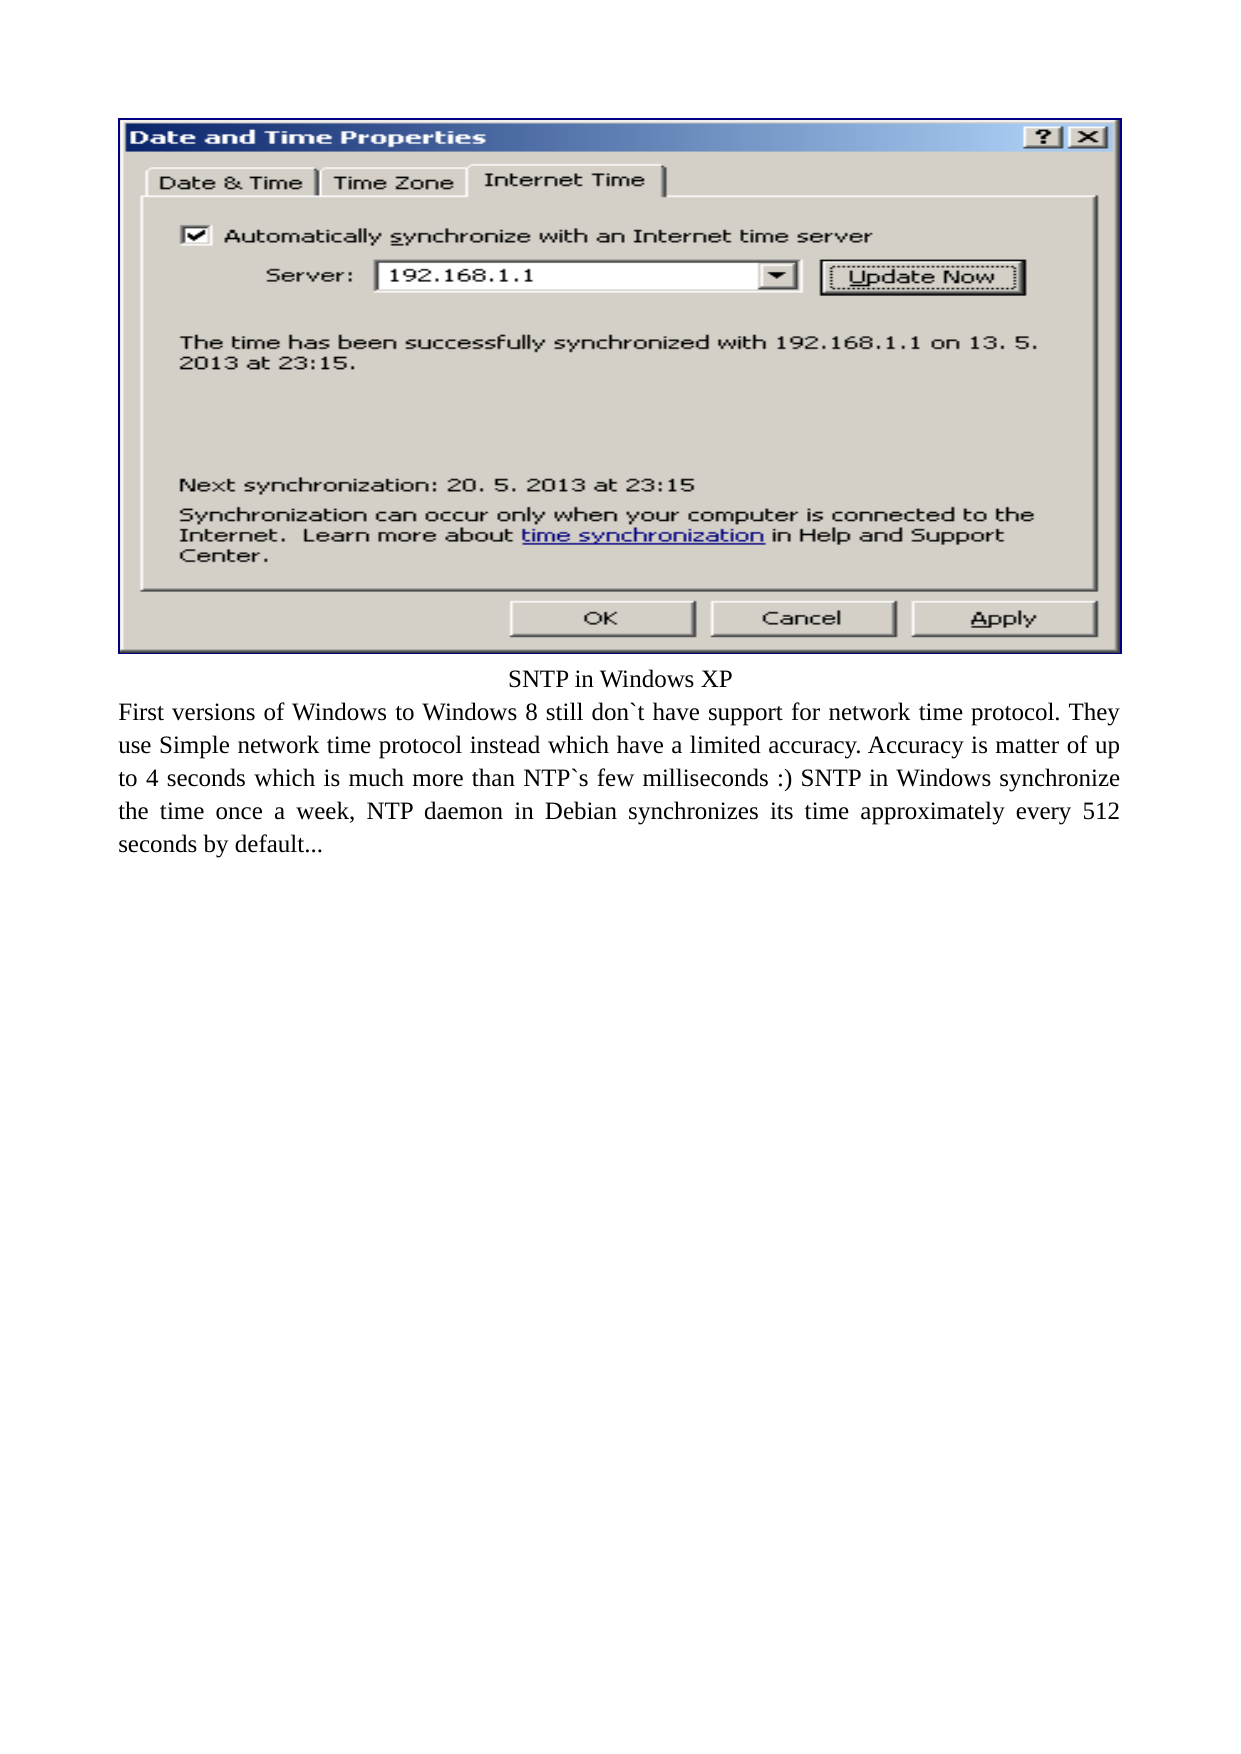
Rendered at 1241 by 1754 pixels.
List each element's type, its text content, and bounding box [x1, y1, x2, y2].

picture [120, 120, 1120, 653]
text First versions of Windows to Windows 8 still don`t have support for network time protocol. They use Simple network time protocol instead which have a limited accuracy. Accuracy is matter of up to 4 seconds which is much more than NTP`s few milliseconds :) SNTP in Windows synchronize the time once a week, NTP daemon in Debian synchronizes its time approximately every 512 seconds by default... [118, 697, 1122, 858]
text SNTP in Windows XP [118, 664, 1122, 692]
